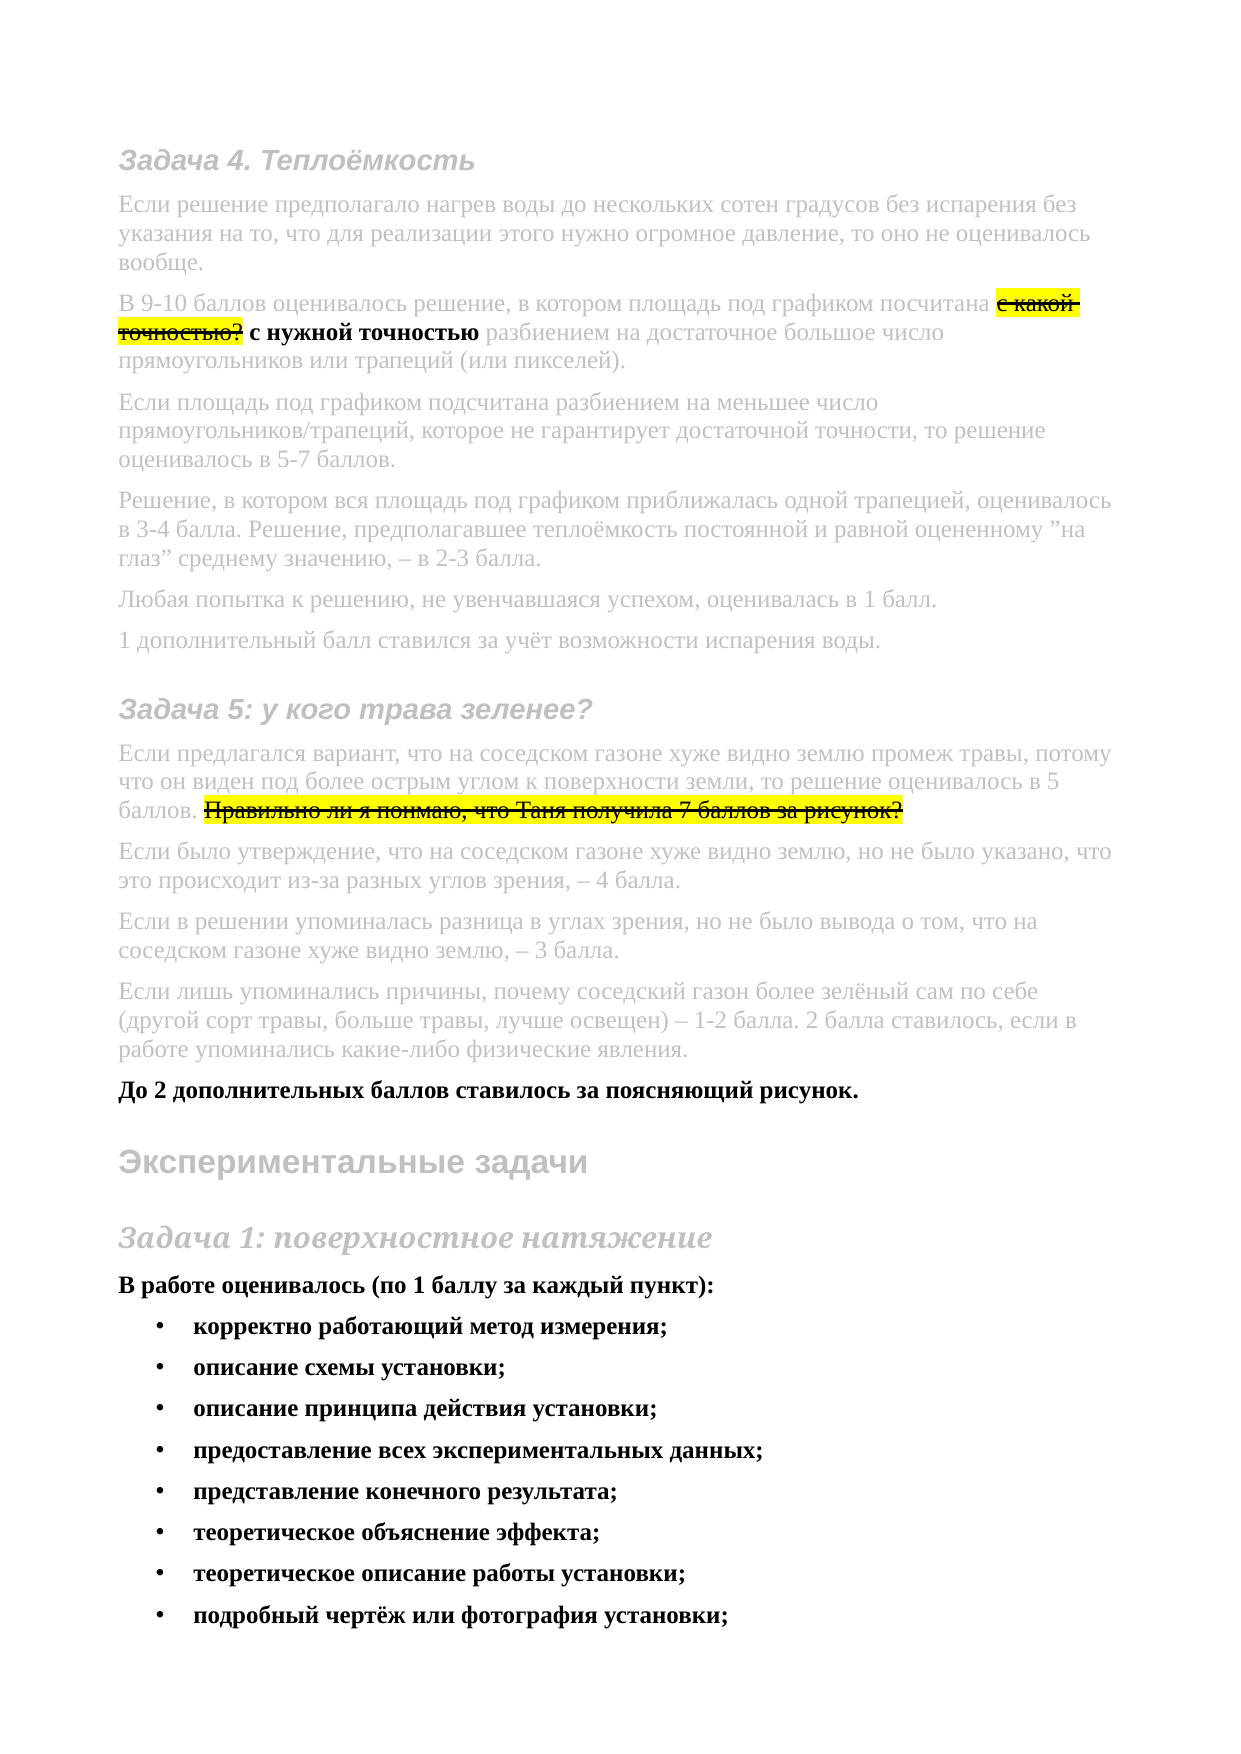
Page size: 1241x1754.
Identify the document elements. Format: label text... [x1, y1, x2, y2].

text Если площадь под графиком подсчитана разбиением на меньшее число прямоугольников/трапеций, которое не гарантирует достаточной точности, то решение оценивалось в 5-7 баллов. [118, 387, 1122, 473]
text Если лишь упоминались причины, почему соседский газон более зелёный сам по себе (другой сорт травы, больше травы, лучше освещен) – 1-2 балла. 2 балла ставилось, если в работе упоминались какие-либо физические явления. [118, 976, 1122, 1063]
list предоставление всех экспериментальных данных; [156, 1435, 1122, 1463]
list описание принципа действия установки; [156, 1393, 1122, 1422]
subtitle Задача 4. Теплоёмкость [118, 143, 1122, 177]
text В 9-10 баллов оценивалось решение, в котором площадь под графиком посчитана с какой точностью? с нужной точностью разбиением на достаточное большое число прямоугольников или трапеций (или пикселей). [118, 288, 1122, 374]
text Если было утверждение, что на соседском газоне хуже видно землю, но не было указано, что это происходит из-за разных углов зрения, – 4 балла. [118, 836, 1122, 894]
list подробный чертёж или фотография установки; [156, 1600, 1122, 1628]
text В работе оценивалось (по 1 баллу за каждый пункт): [118, 1270, 1122, 1298]
list корректно работающий метод измерения; [156, 1311, 1122, 1340]
text 1 дополнительный балл ставился за учёт возможности испарения воды. [118, 625, 1122, 654]
list теоретическое описание работы установки; [156, 1558, 1122, 1587]
text Если предлагался вариант, что на соседском газоне хуже видно землю промеж травы, потому что он виден под более острым углом к поверхности земли, то решение оценивалось в 5 баллов. Правильно ли я понмаю, что Таня получила 7 баллов за рисунок? [118, 738, 1122, 824]
subtitle Экспериментальные задачи [118, 1141, 1122, 1180]
text Любая попытка к решению, не увенчавшаяся успехом, оценивалась в 1 балл. [118, 584, 1122, 613]
subtitle Задача 1: поверхностное натяжение [118, 1218, 1122, 1257]
text До 2 дополнительных баллов ставилось за поясняющий рисунок. [118, 1075, 1122, 1104]
text Если в решении упоминалась разница в углах зрения, но не было вывода о том, что на соседском газоне хуже видно землю, – 3 балла. [118, 906, 1122, 964]
list теоретическое объяснение эффекта; [156, 1517, 1122, 1546]
list представление конечного результата; [156, 1476, 1122, 1505]
text Если решение предполагало нагрев воды до нескольких сотен градусов без испарения без указания на то, что для реализации этого нужно огромное давление, то оно не оценивалось вообще. [118, 189, 1122, 275]
list описание схемы установки; [156, 1352, 1122, 1381]
subtitle Задача 5: у кого трава зеленее? [118, 692, 1122, 725]
text Решение, в котором вся площадь под графиком приближалась одной трапецией, оценивалось в 3-4 балла. Решение, предполагавшее теплоёмкость постоянной и равной оцененному ”на глаз” среднему значению, – в 2-3 балла. [118, 485, 1122, 572]
